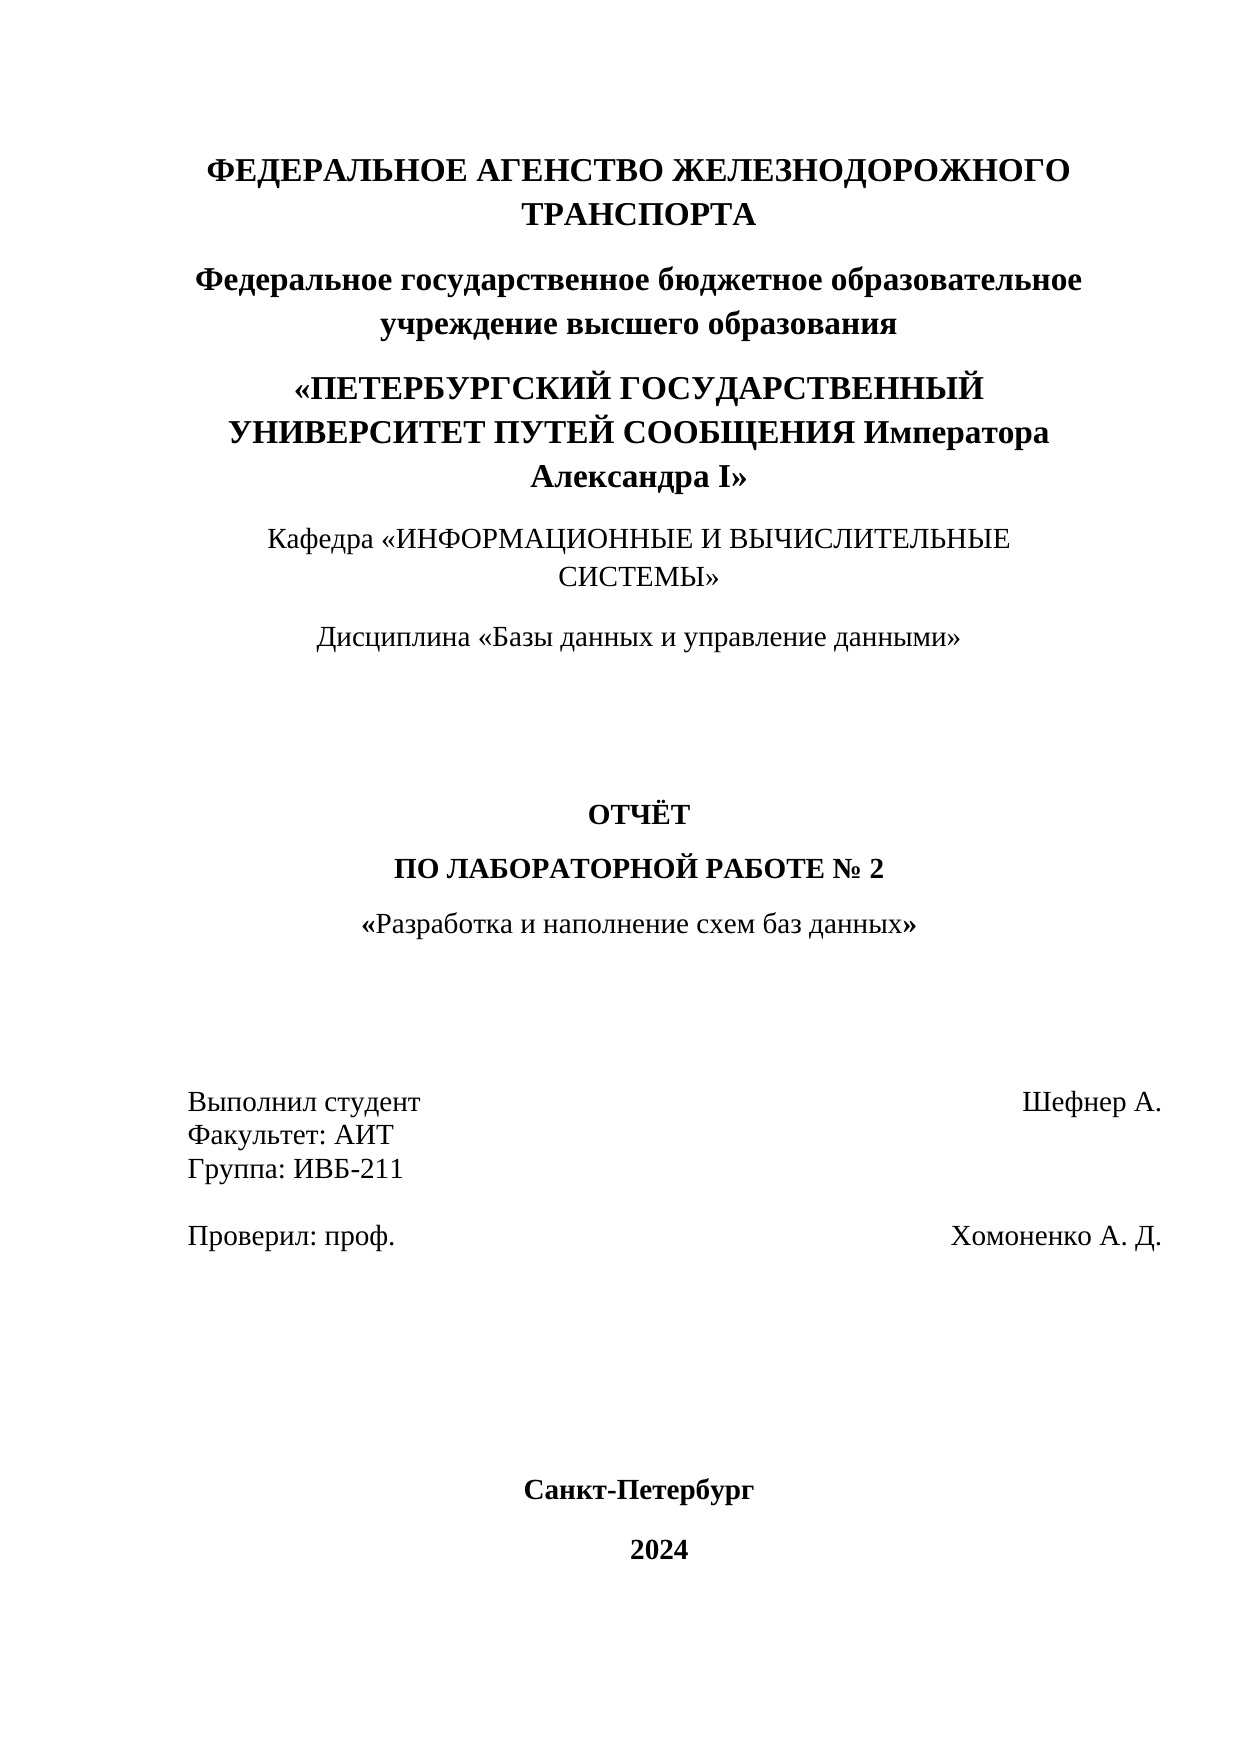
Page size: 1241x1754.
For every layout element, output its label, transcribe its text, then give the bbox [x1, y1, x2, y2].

table_cell Проверил: проф. [176, 1218, 675, 1252]
text Федеральное государственное бюджетное образовательное учреждение высшего образования [187, 259, 1090, 341]
table_cell Хомоненко А. Д. [675, 1218, 1173, 1252]
text Кафедра «ИНФОРМАЦИОННЫЕ И ВЫЧИСЛИТЕЛЬНЫЕ СИСТЕМЫ» [187, 521, 1090, 593]
text ПО ЛАБОРАТОРНОЙ РАБОТЕ № 2 [187, 851, 1090, 885]
text 2024 [556, 1532, 1090, 1565]
text Дисциплина «Базы данных и управление данными» [187, 619, 1090, 652]
text ФЕДЕРАЛЬНОЕ АГЕНСТВО ЖЕЛЕЗНОДОРОЖНОГО ТРАНСПОРТА [187, 150, 1090, 232]
text Санкт-Петербург [187, 1472, 1090, 1506]
table_header Шефнер А. [675, 1084, 1173, 1218]
text «Разработка и наполнение схем баз данных» [187, 906, 1090, 939]
text ОТЧЁТ [187, 797, 1090, 831]
text «ПЕТЕРБУРГСКИЙ ГОСУДАРСТВЕННЫЙ УНИВЕРСИТЕТ ПУТЕЙ СООБЩЕНИЯ Императора Александра I» [187, 368, 1090, 494]
table_header Выполнил студент Факультет: АИТ Группа: ИВБ-211 [176, 1084, 675, 1218]
